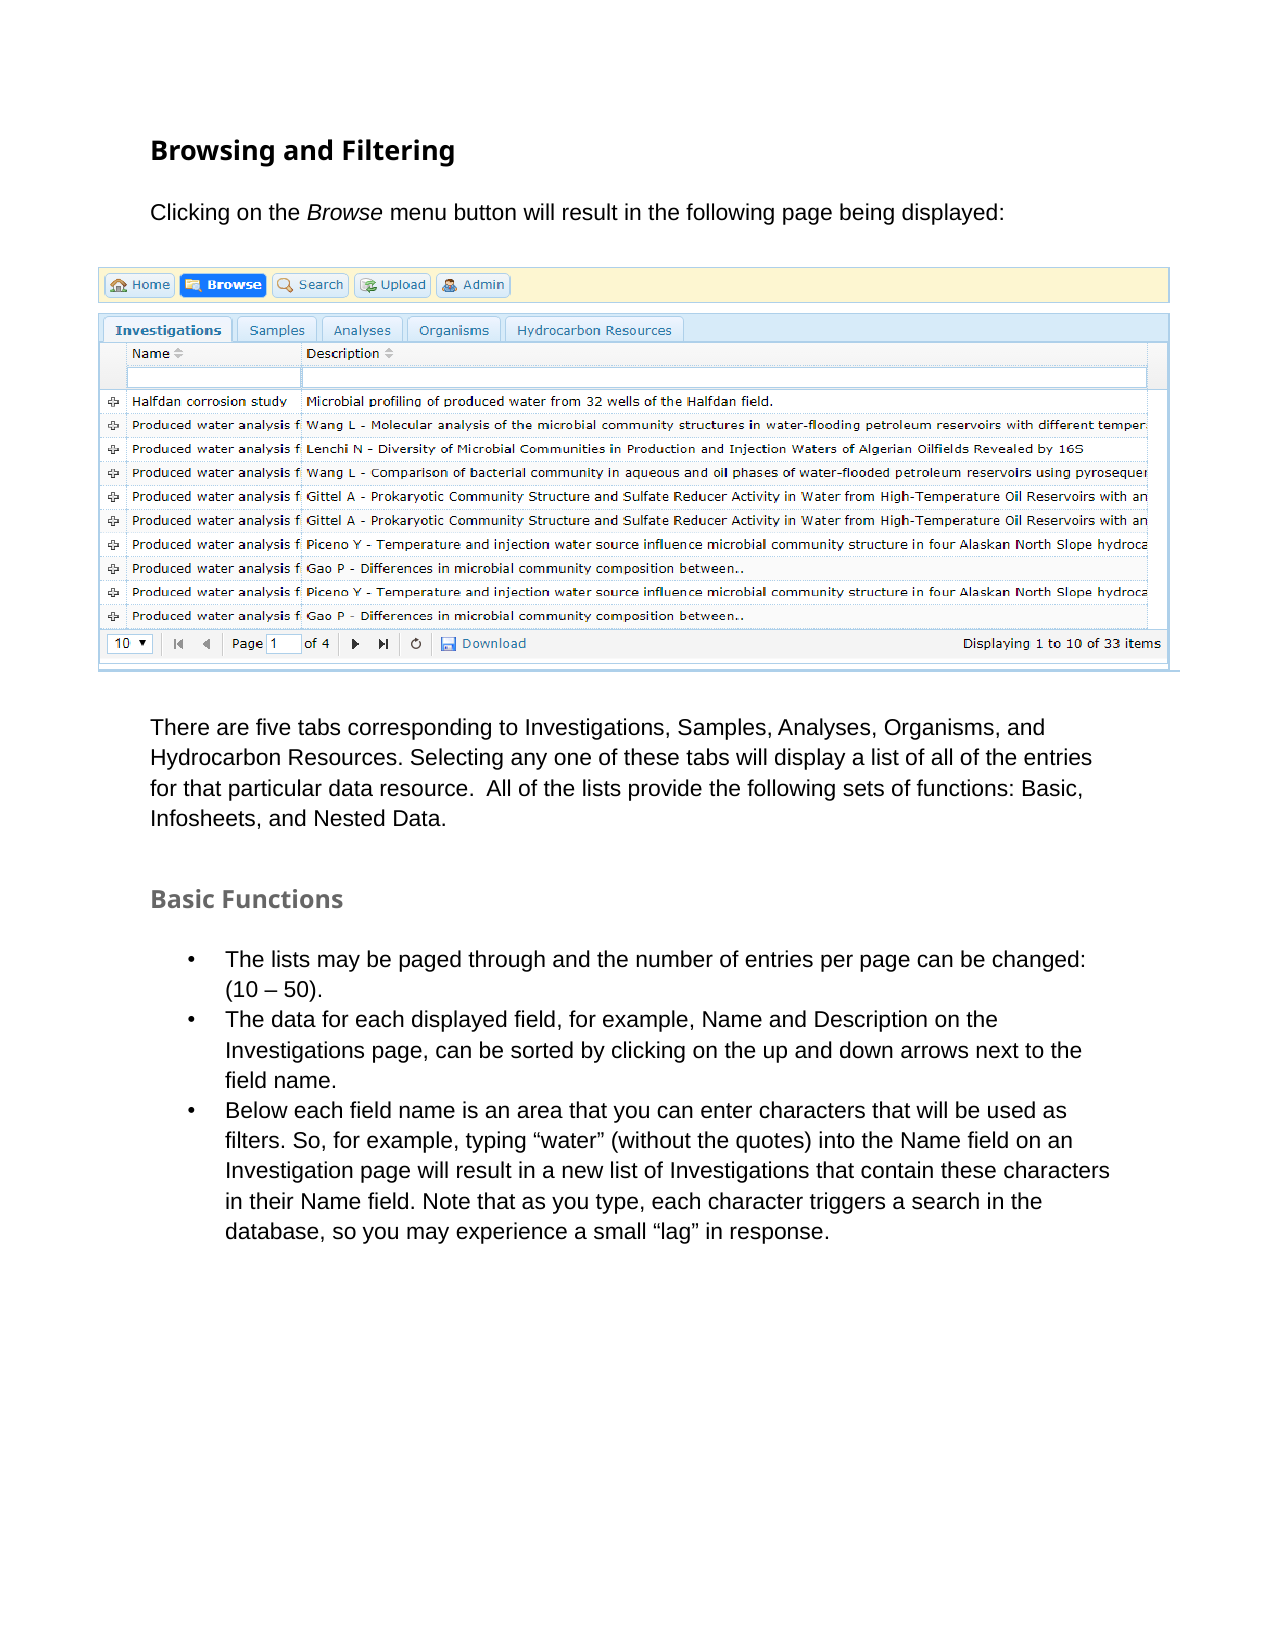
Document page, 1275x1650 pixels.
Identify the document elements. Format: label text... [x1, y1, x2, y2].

subtitle Browsing and Filtering [150, 132, 1125, 169]
list Below each field name is an area that you can enter characters that will be used as filters. So, for example, typing “water” (without the quotes) into the Name field on an Investigation page will result in a new list of Investigations that contain these characters in their Name field. Note that as you type, each character triggers a search in the database, so you may experience a small “lag” in response. [187, 1097, 1125, 1244]
subtitle Basic Functions [150, 882, 1125, 916]
picture [93, 259, 1182, 680]
text There are five tabs corresponding to Investigations, Samples, Analyses, Organisms, and Hydrocarbon Resources. Selecting any one of these tabs will display a list of all of the entries for that particular data resource. All of the lists provide the following sets of functions: Basic, Infosheets, and Nested Data. [150, 714, 1125, 831]
list The lists may be paged through and the number of entries per page can be changed: (10 – 50). [187, 946, 1125, 1003]
list The data for each displayed field, for example, Name and Description on the Investigations page, can be sorted by clicking on the up and down arrows next to the field name. [187, 1006, 1125, 1093]
text Clicking on the Browse menu button will result in the following page being displayed: [150, 199, 1125, 225]
